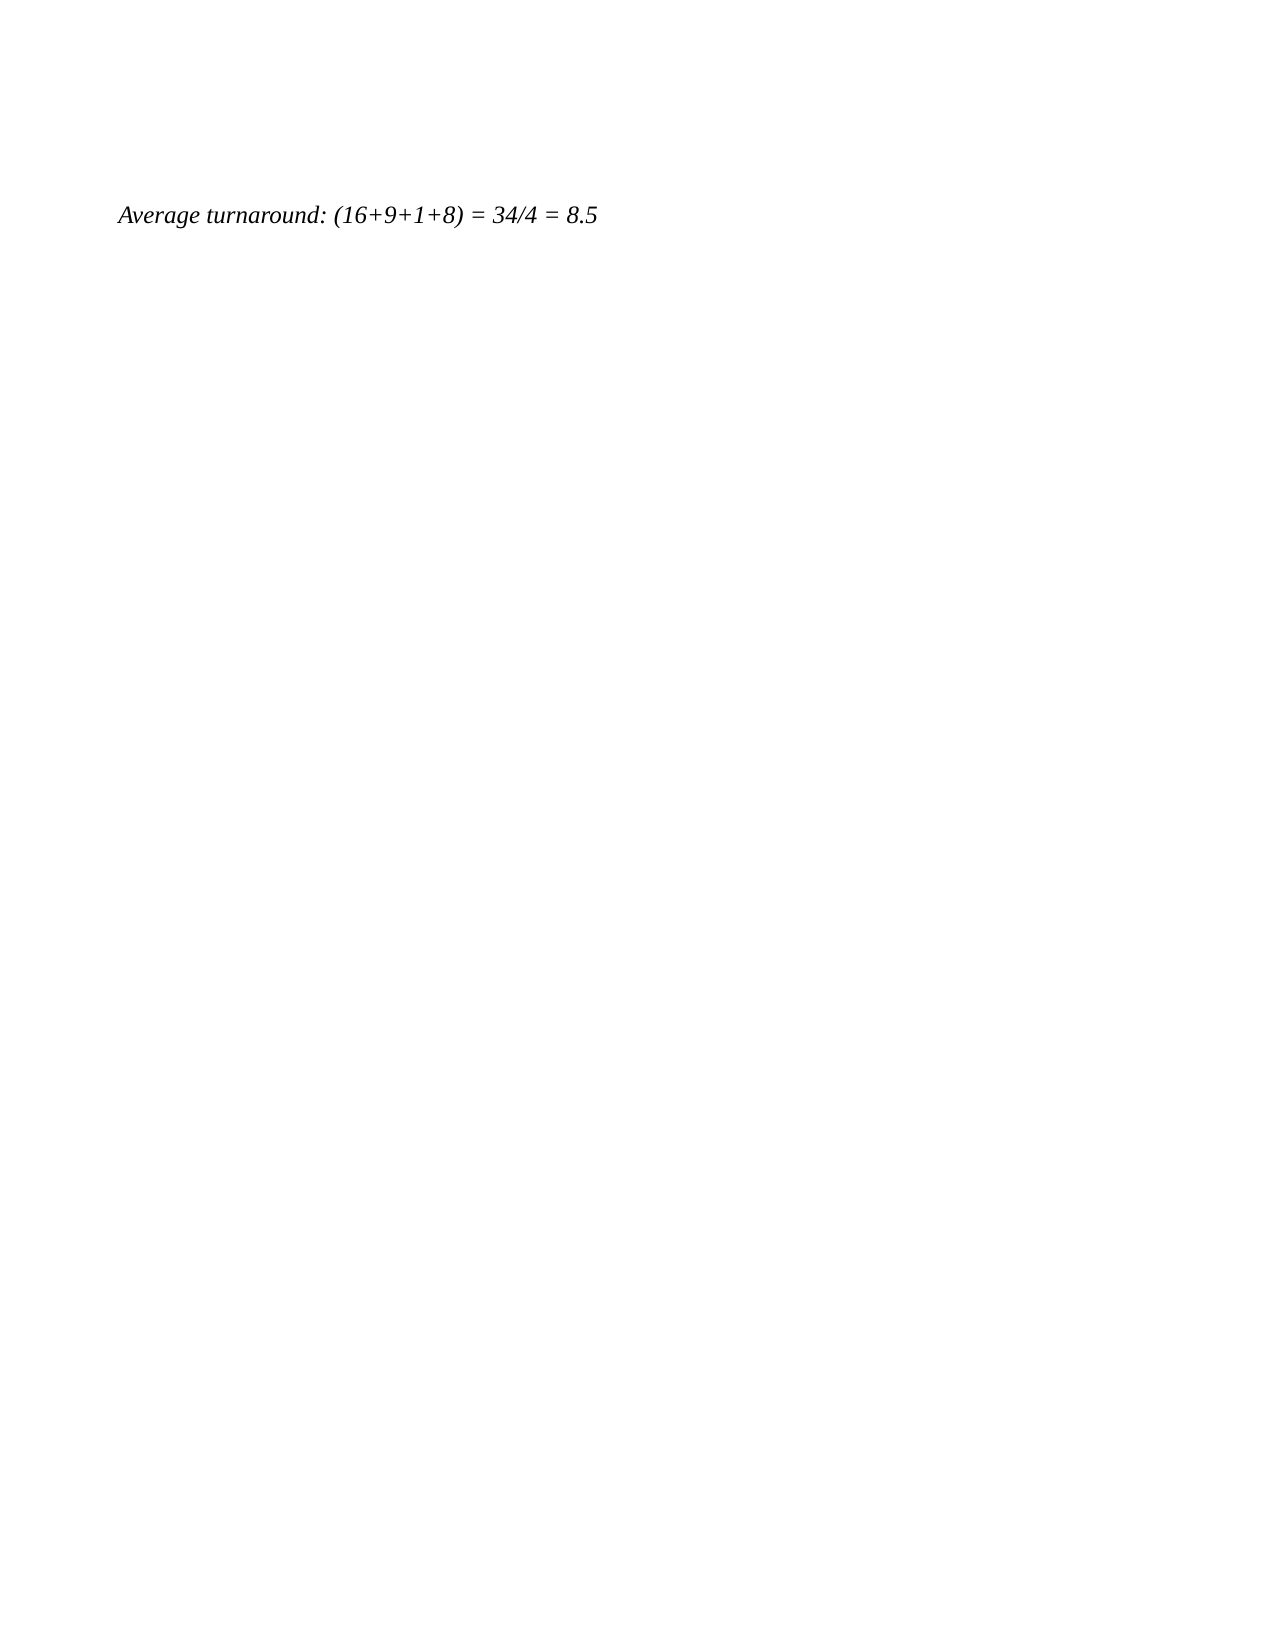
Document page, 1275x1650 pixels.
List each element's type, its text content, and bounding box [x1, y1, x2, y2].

text Average turnaround: (16+9+1+8) = 34/4 = 8.5 [118, 201, 1157, 229]
